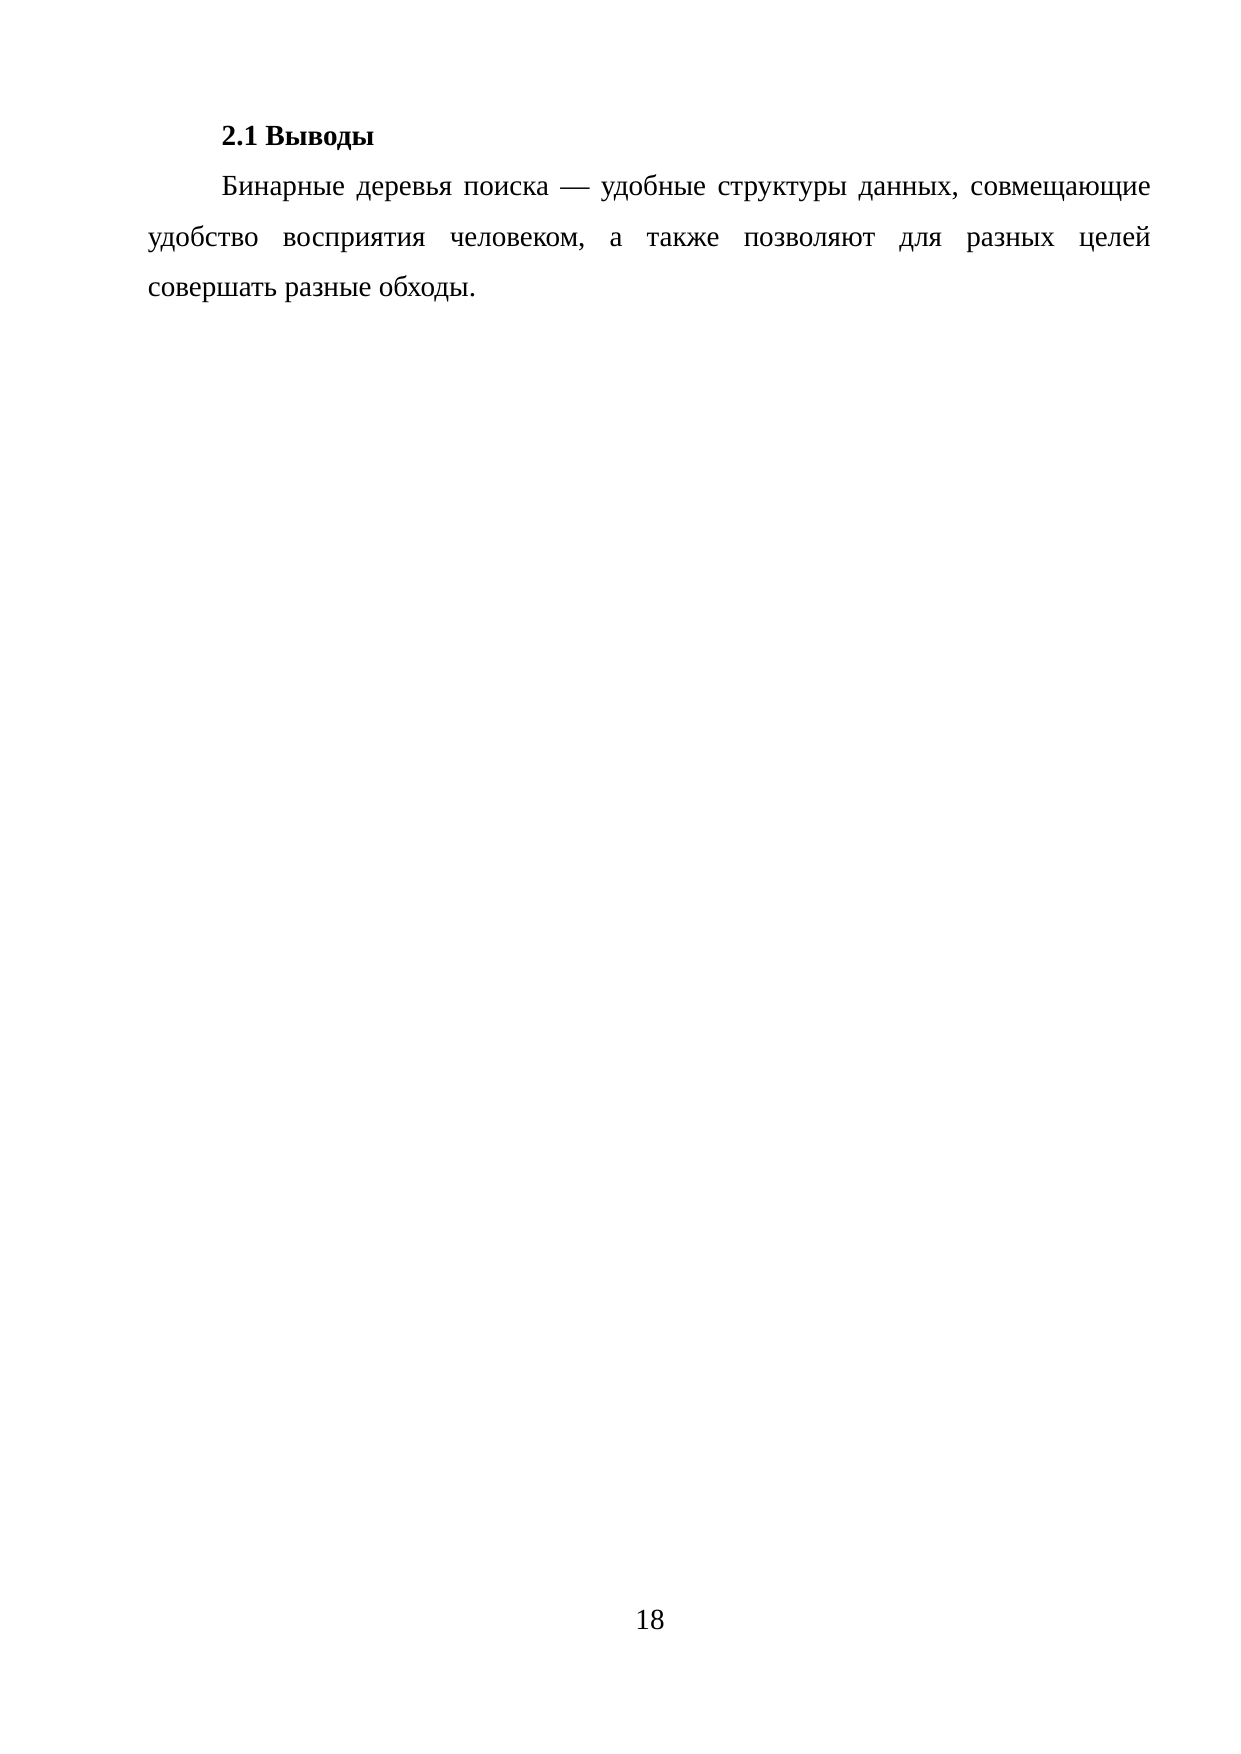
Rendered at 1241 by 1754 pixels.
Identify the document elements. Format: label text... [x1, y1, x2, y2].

text Бинарные деревья поиска — удобные структуры данных, совмещающие удобство восприятия человеком, а также позволяют для разных целей совершать разные обходы. [148, 168, 1152, 303]
subtitle 2.1 Выводы [148, 118, 1152, 152]
